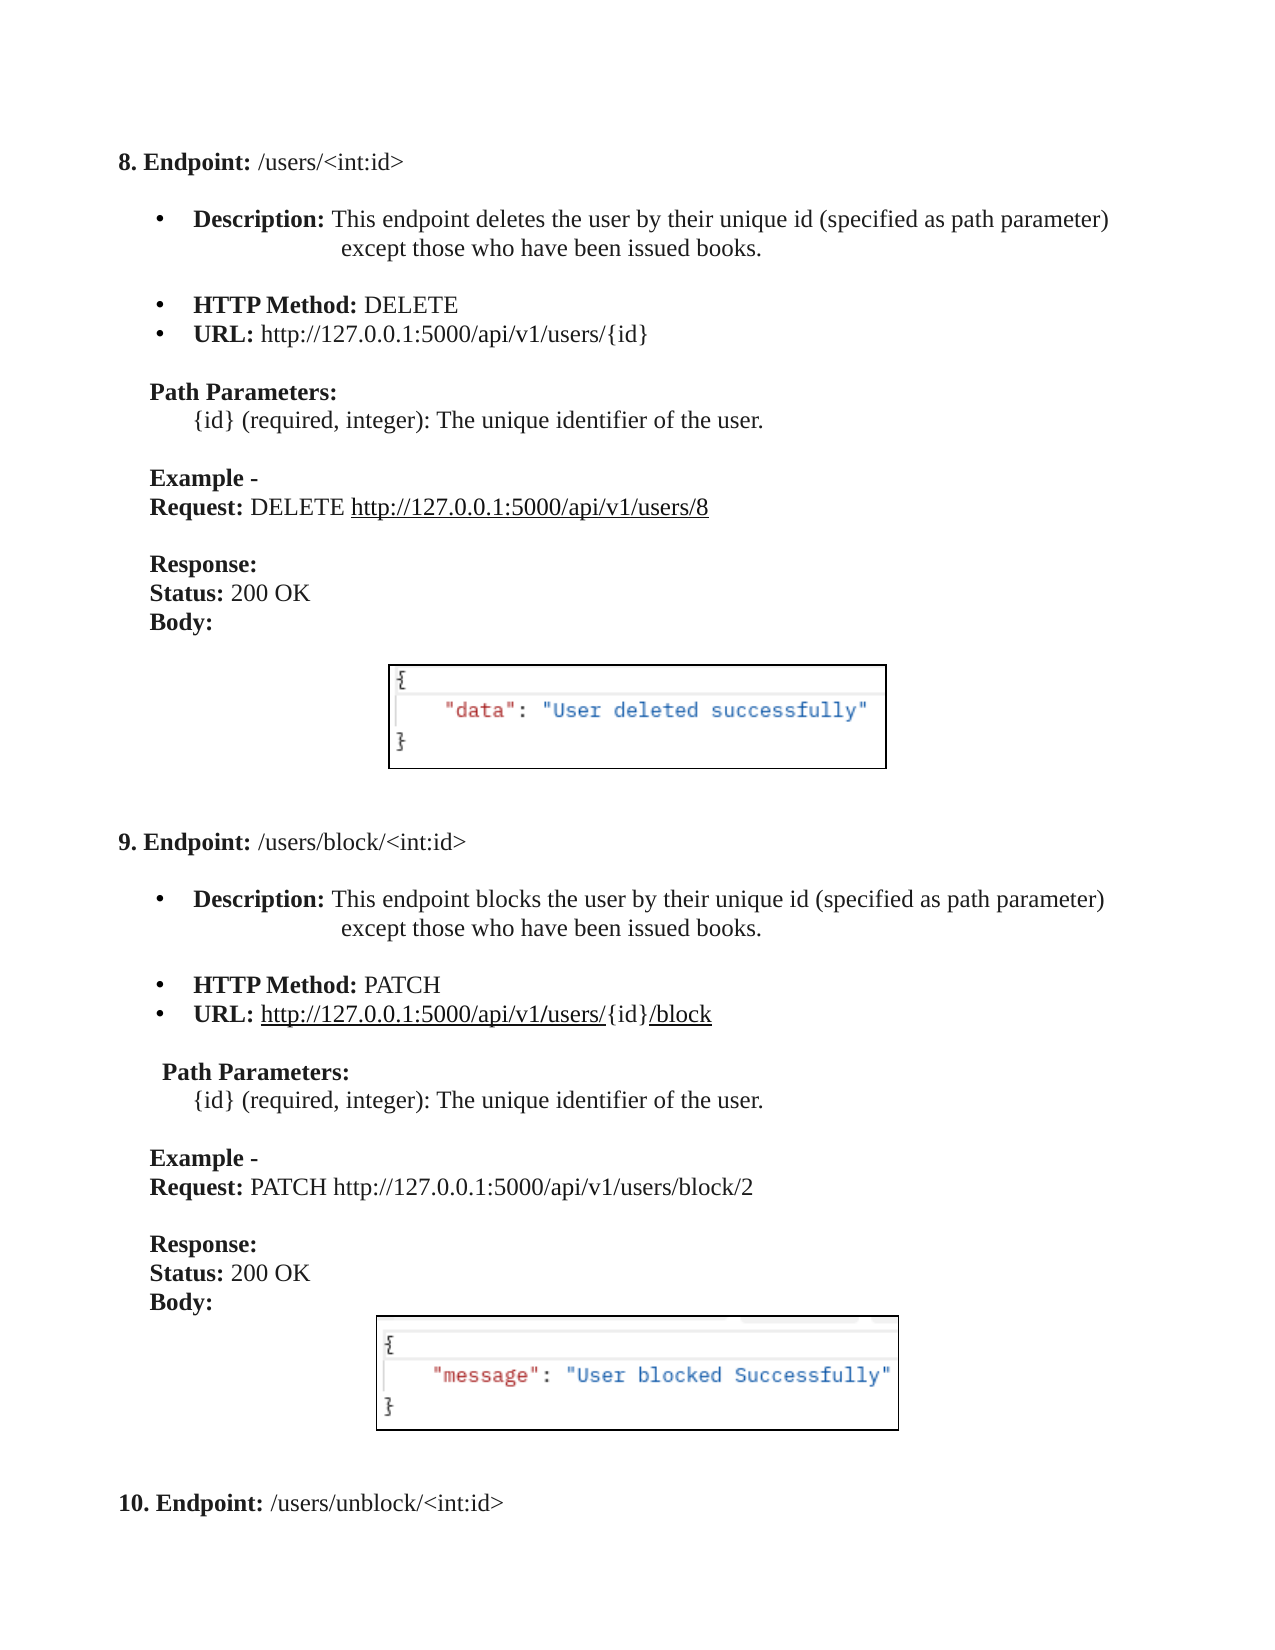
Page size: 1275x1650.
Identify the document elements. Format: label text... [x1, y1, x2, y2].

text {id} (required, integer): The unique identifier of the user. [118, 406, 1157, 434]
text Body: [118, 607, 1157, 636]
picture [377, 1317, 898, 1429]
text Example - [118, 463, 1157, 492]
text 9. Endpoint: /users/block/<int:id> [118, 827, 1157, 855]
list URL: http://127.0.0.1:5000/api/v1/users/{id}/block [156, 999, 1157, 1028]
text Response: [118, 1229, 1157, 1258]
list Description: This endpoint deletes the user by their unique id (specified as path parameter) except those who have been issued books. [156, 204, 1157, 262]
text Request: DELETE http://127.0.0.1:5000/api/v1/users/8 [118, 492, 1157, 521]
picture [390, 666, 885, 768]
text Response: [118, 549, 1157, 578]
text Path Parameters: [118, 377, 1157, 406]
text Status: 200 OK [118, 1258, 1157, 1287]
text {id} (required, integer): The unique identifier of the user. [118, 1085, 1157, 1114]
text 8. Endpoint: /users/<int:id> [118, 147, 1157, 176]
text Path Parameters: [118, 1057, 1157, 1085]
text Request: PATCH http://127.0.0.1:5000/api/v1/users/block/2 [118, 1172, 1157, 1200]
text Status: 200 OK [118, 578, 1157, 607]
list HTTP Method: PATCH [156, 970, 1157, 999]
text Body: [118, 1287, 1157, 1315]
list HTTP Method: DELETE [156, 291, 1157, 319]
list URL: http://127.0.0.1:5000/api/v1/users/{id} [156, 319, 1157, 348]
text Example - [118, 1143, 1157, 1172]
list Description: This endpoint blocks the user by their unique id (specified as path parameter) except those who have been issued books. [156, 884, 1157, 942]
text 10. Endpoint: /users/unblock/<int:id> [118, 1488, 1157, 1517]
